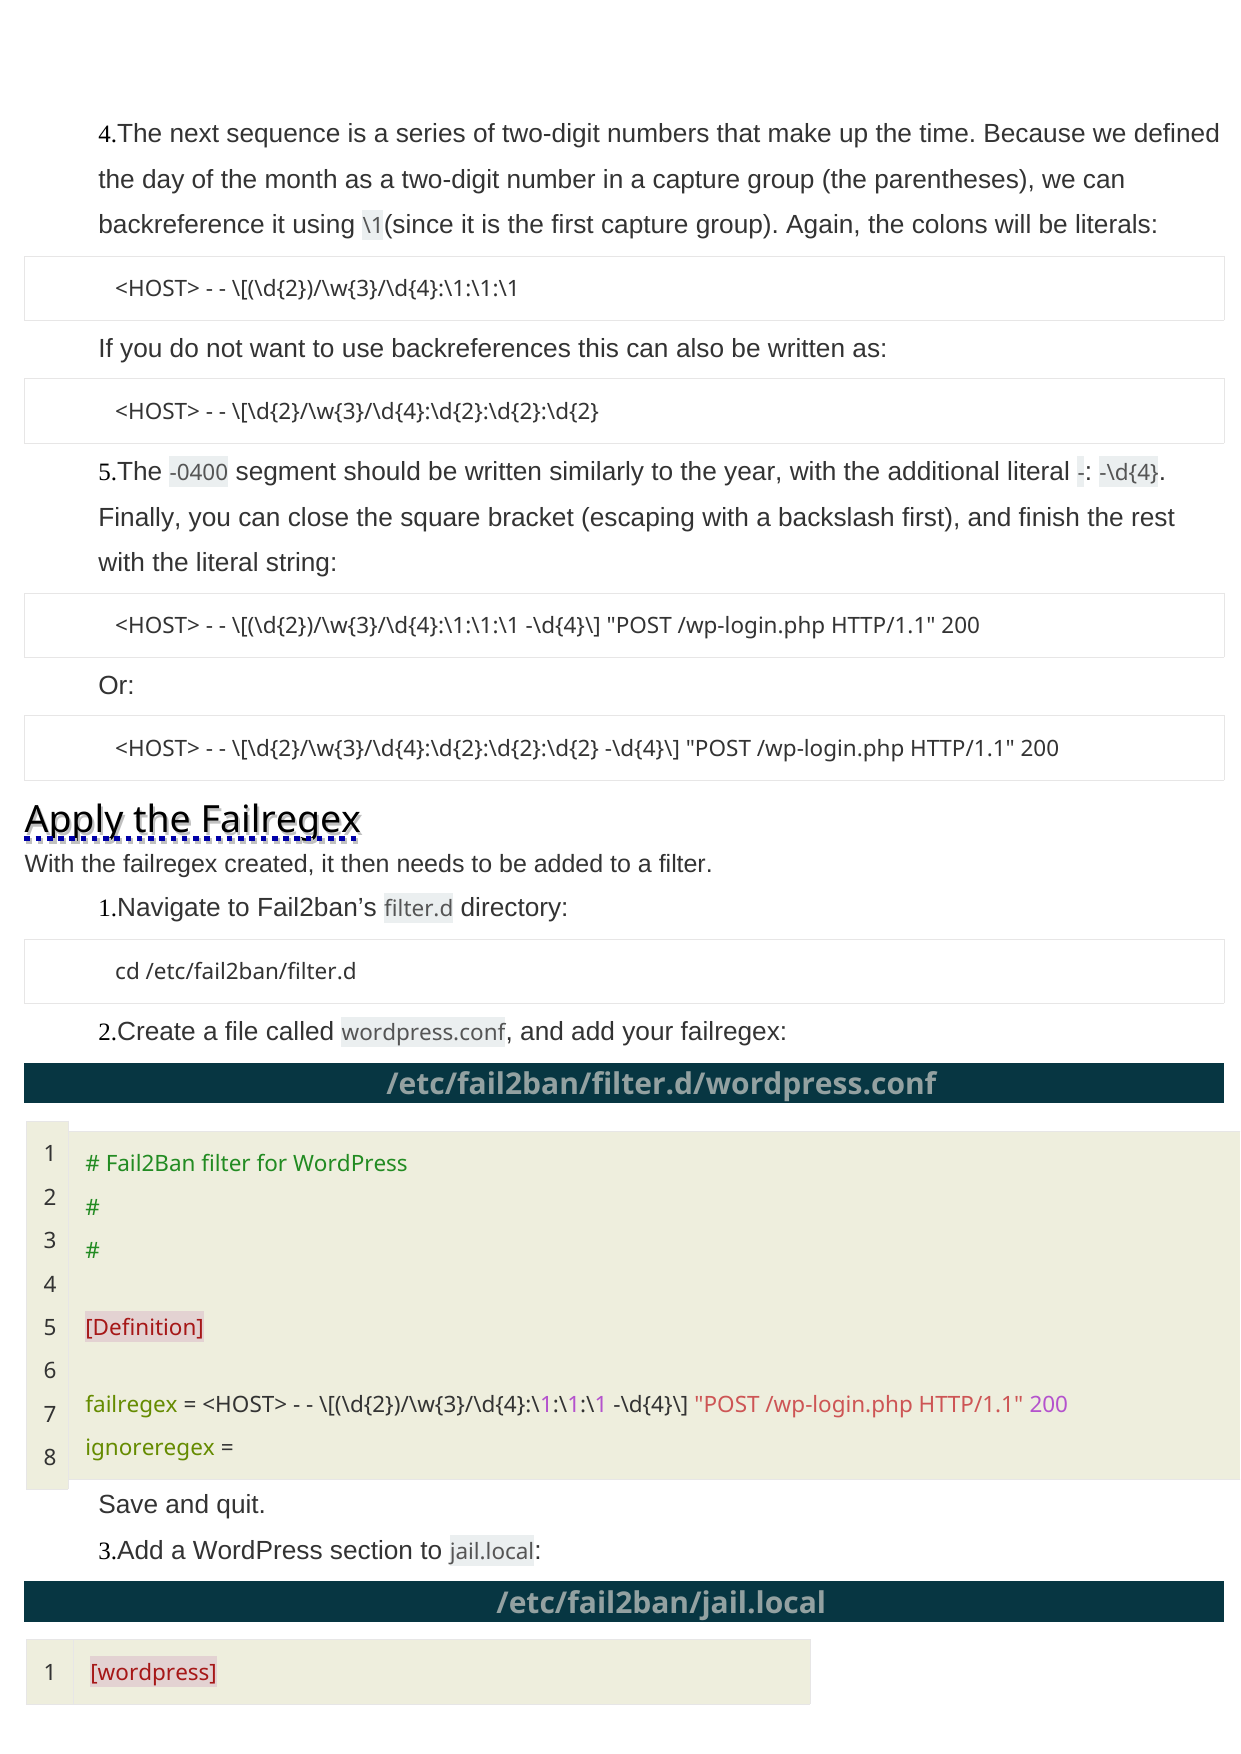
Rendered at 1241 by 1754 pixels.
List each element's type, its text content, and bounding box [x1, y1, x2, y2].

subtitle Apply the Failregex [24, 793, 1224, 844]
list The -0400 segment should be written similarly to the year, with the additional literal -: -\d{4}. Finally, you can close the square bracket (escaping with a backslash first), and finish the rest with the literal string: [24, 456, 1224, 577]
text With the failregex created, it then needs to be added to a filter. [24, 849, 1224, 878]
list Add a WordPress section to jail.local: [24, 1534, 1224, 1566]
subtitle /etc/fail2ban/jail.local [24, 1581, 1224, 1622]
list <HOST> - - \[\d{2}/\w{3}/\d{4}:\d{2}:\d{2}:\d{2} [25, 379, 1224, 443]
list <HOST> - - \[(\d{2})/\w{3}/\d{4}:\1:\1:\1 [25, 257, 1224, 320]
table_header # Fail2Ban filter for WordPress # # [Definition] failregex = <HOST> - - \[(\d{2})/\w{3}/\d{4}:\1:\1:\1 -\d{4}\] "POST /wp-login.php HTTP/1.1" 200 ignoreregex = [69, 1480, 1240, 1489]
list If you do not want to use backreferences this can also be written as: [24, 333, 1224, 363]
list <HOST> - - \[(\d{2})/\w{3}/\d{4}:\1:\1:\1 -\d{4}\] "POST /wp-login.php HTTP/1.1" 200 [25, 594, 1224, 657]
list cd /etc/fail2ban/filter.d [25, 940, 1224, 1003]
list Or: [24, 670, 1224, 700]
list <HOST> - - \[\d{2}/\w{3}/\d{4}:\d{2}:\d{2}:\d{2} -\d{4}\] "POST /wp-login.php HTTP/1.1" 200 [25, 716, 1224, 780]
table_header # Fail2Ban filter for WordPress # # [Definition] failregex = <HOST> - - \[(\d{2})/\w{3}/\d{4}:\1:\1:\1 -\d{4}\] "POST /wp-login.php HTTP/1.1" 200 ignoreregex = [69, 1121, 1240, 1131]
list Save and quit. [24, 1489, 1224, 1519]
list Create a file called wordpress.conf, and add your failregex: [24, 1016, 1224, 1047]
list Navigate to Fail2ban’s filter.d directory: [24, 892, 1224, 923]
list The next sequence is a series of two-digit numbers that make up the time. Because we defined the day of the month as a two-digit number in a capture group (the parentheses), we can backreference it using \1(since it is the first capture group). Again, the colons will be literals: [24, 118, 1224, 240]
subtitle /etc/fail2ban/filter.d/wordpress.conf [24, 1063, 1224, 1103]
